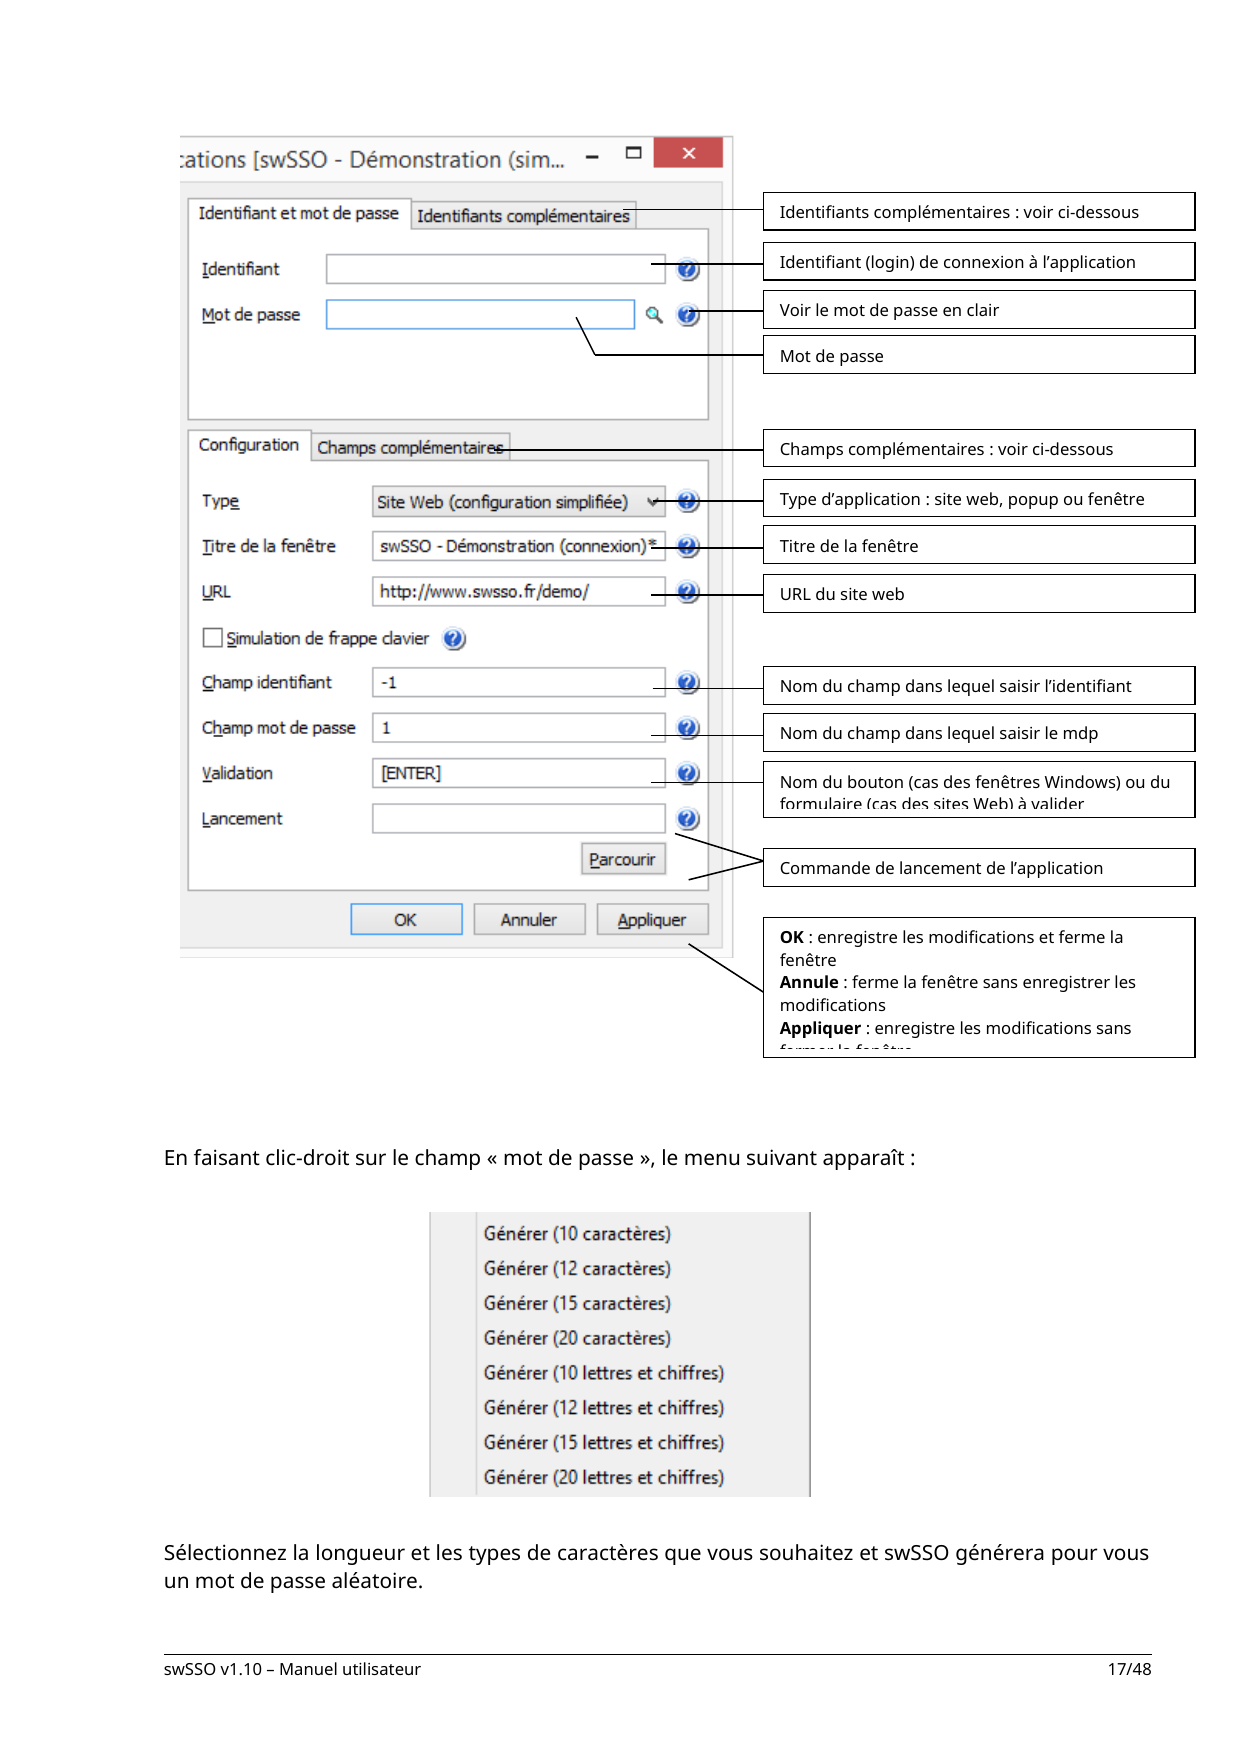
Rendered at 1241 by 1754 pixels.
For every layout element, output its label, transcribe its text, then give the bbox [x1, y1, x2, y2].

text Identifiant (login) de connexion à l’application [779, 251, 1179, 271]
text En faisant clic-droit sur le champ « mot de passe », le menu suivant apparaît : [164, 1143, 1152, 1171]
text Commande de lancement de l’application [779, 857, 1179, 878]
text URL du site web [779, 583, 1179, 604]
text OK : enregistre les modifications et ferme la fenêtre [779, 926, 1179, 971]
text Identifiants complémentaires : voir ci-dessous [779, 201, 1179, 221]
text Nom du champ dans lequel saisir le mdp [779, 722, 1179, 743]
text Champs complémentaires : voir ci-dessous [779, 437, 1179, 458]
text Nom du champ dans lequel saisir l’identifiant [779, 675, 1179, 696]
text Mot de passe [779, 344, 1179, 365]
text Type d’application : site web, popup ou fenêtre [779, 487, 1179, 508]
text Titre de la fenêtre [779, 534, 1179, 555]
text Sélectionnez la longueur et les types de caractères que vous souhaitez et swSSO générera pour vous un mot de passe aléatoire. [164, 1538, 1152, 1594]
text Voir le mot de passe en clair [779, 299, 1179, 320]
text Annule : ferme la fenêtre sans enregistrer les modifications [779, 971, 1179, 1016]
text Appliquer : enregistre les modifications sans fermer la fenêtre [779, 1016, 1179, 1049]
text Nom du bouton (cas des fenêtres Windows) ou du formulaire (cas des sites Web) à valider [779, 770, 1179, 809]
